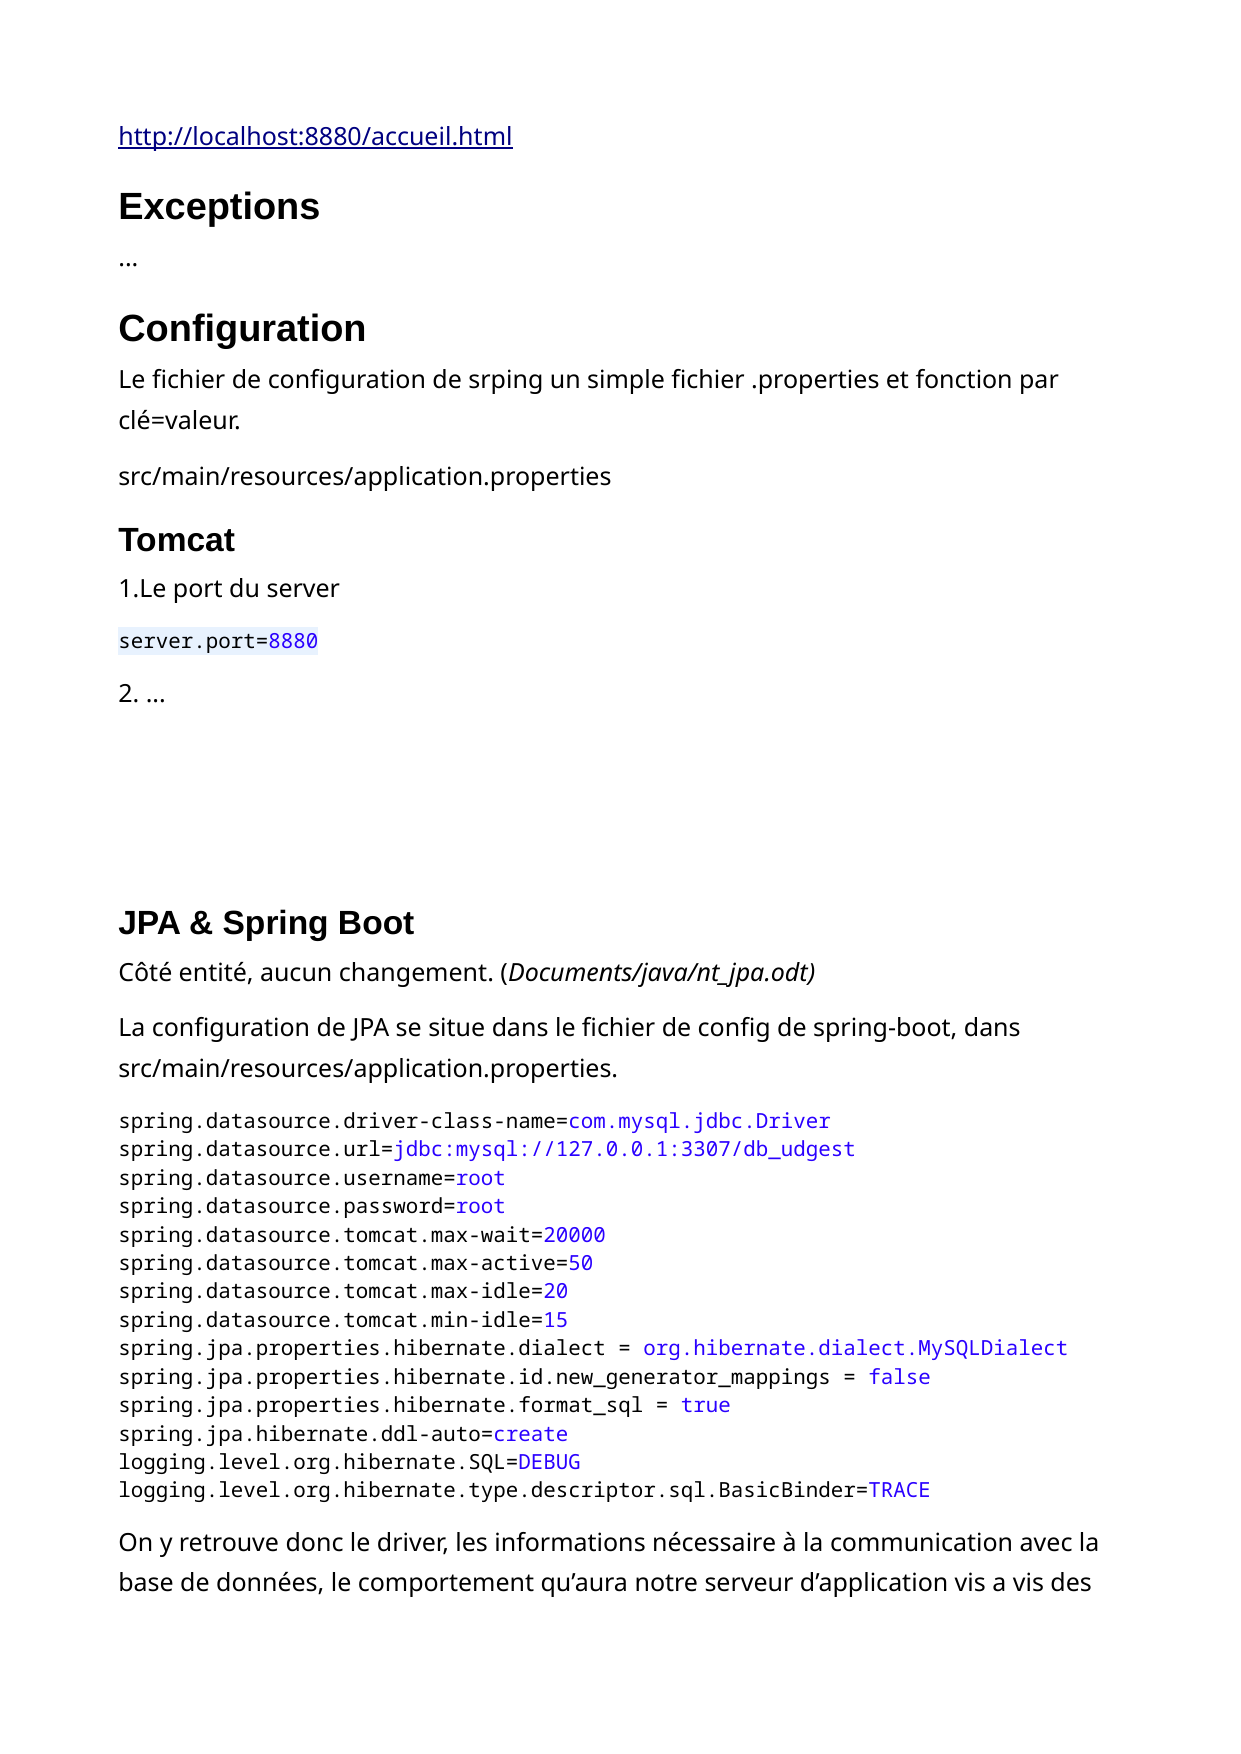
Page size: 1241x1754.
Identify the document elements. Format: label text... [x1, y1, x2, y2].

text src/main/resources/application.properties [118, 458, 1122, 492]
text spring.datasource.url=jdbc:mysql://127.0.0.1:3307/db_udgest [118, 1134, 1122, 1163]
text spring.datasource.driver-class-name=com.mysql.jdbc.Driver [118, 1106, 1122, 1134]
subtitle Exceptions [118, 184, 1122, 228]
text http://localhost:8880/accueil.html [118, 118, 1122, 152]
text logging.level.org.hibernate.SQL=DEBUG [118, 1447, 1122, 1476]
subtitle Tomcat [118, 520, 1122, 559]
text spring.datasource.tomcat.min-idle=15 [118, 1305, 1122, 1333]
text spring.datasource.tomcat.max-wait=20000 [118, 1220, 1122, 1248]
text spring.datasource.username=root [118, 1163, 1122, 1191]
text Côté entité, aucun changement. (Documents/java/nt_jpa.odt) [118, 954, 1122, 988]
text spring.datasource.tomcat.max-idle=20 [118, 1277, 1122, 1305]
text spring.datasource.password=root [118, 1191, 1122, 1220]
text 1.Le port du server [118, 571, 1122, 605]
text 2. ... [118, 675, 1122, 709]
text logging.level.org.hibernate.type.descriptor.sql.BasicBinder=TRACE [118, 1476, 1122, 1504]
text La configuration de JPA se situe dans le fichier de config de spring-boot, dans src/main/resources/application.properties. [118, 1010, 1122, 1084]
text spring.datasource.tomcat.max-active=50 [118, 1248, 1122, 1277]
text On y retrouve donc le driver, les informations nécessaire à la communication avec la base de données, le comportement qu’aura notre serveur d’application vis a vis des [118, 1524, 1122, 1599]
subtitle Configuration [118, 306, 1122, 349]
subtitle JPA & Spring Boot [118, 903, 1122, 942]
text server.port=8880 [118, 627, 1122, 655]
text spring.jpa.properties.hibernate.format_sql = true [118, 1390, 1122, 1419]
text ... [118, 240, 1122, 274]
text Le fichier de configuration de srping un simple fichier .properties et fonction par clé=valeur. [118, 362, 1122, 437]
text spring.jpa.properties.hibernate.id.new_generator_mappings = false [118, 1362, 1122, 1390]
text spring.jpa.properties.hibernate.dialect = org.hibernate.dialect.MySQLDialect [118, 1333, 1122, 1362]
text spring.jpa.hibernate.ddl-auto=create [118, 1419, 1122, 1447]
